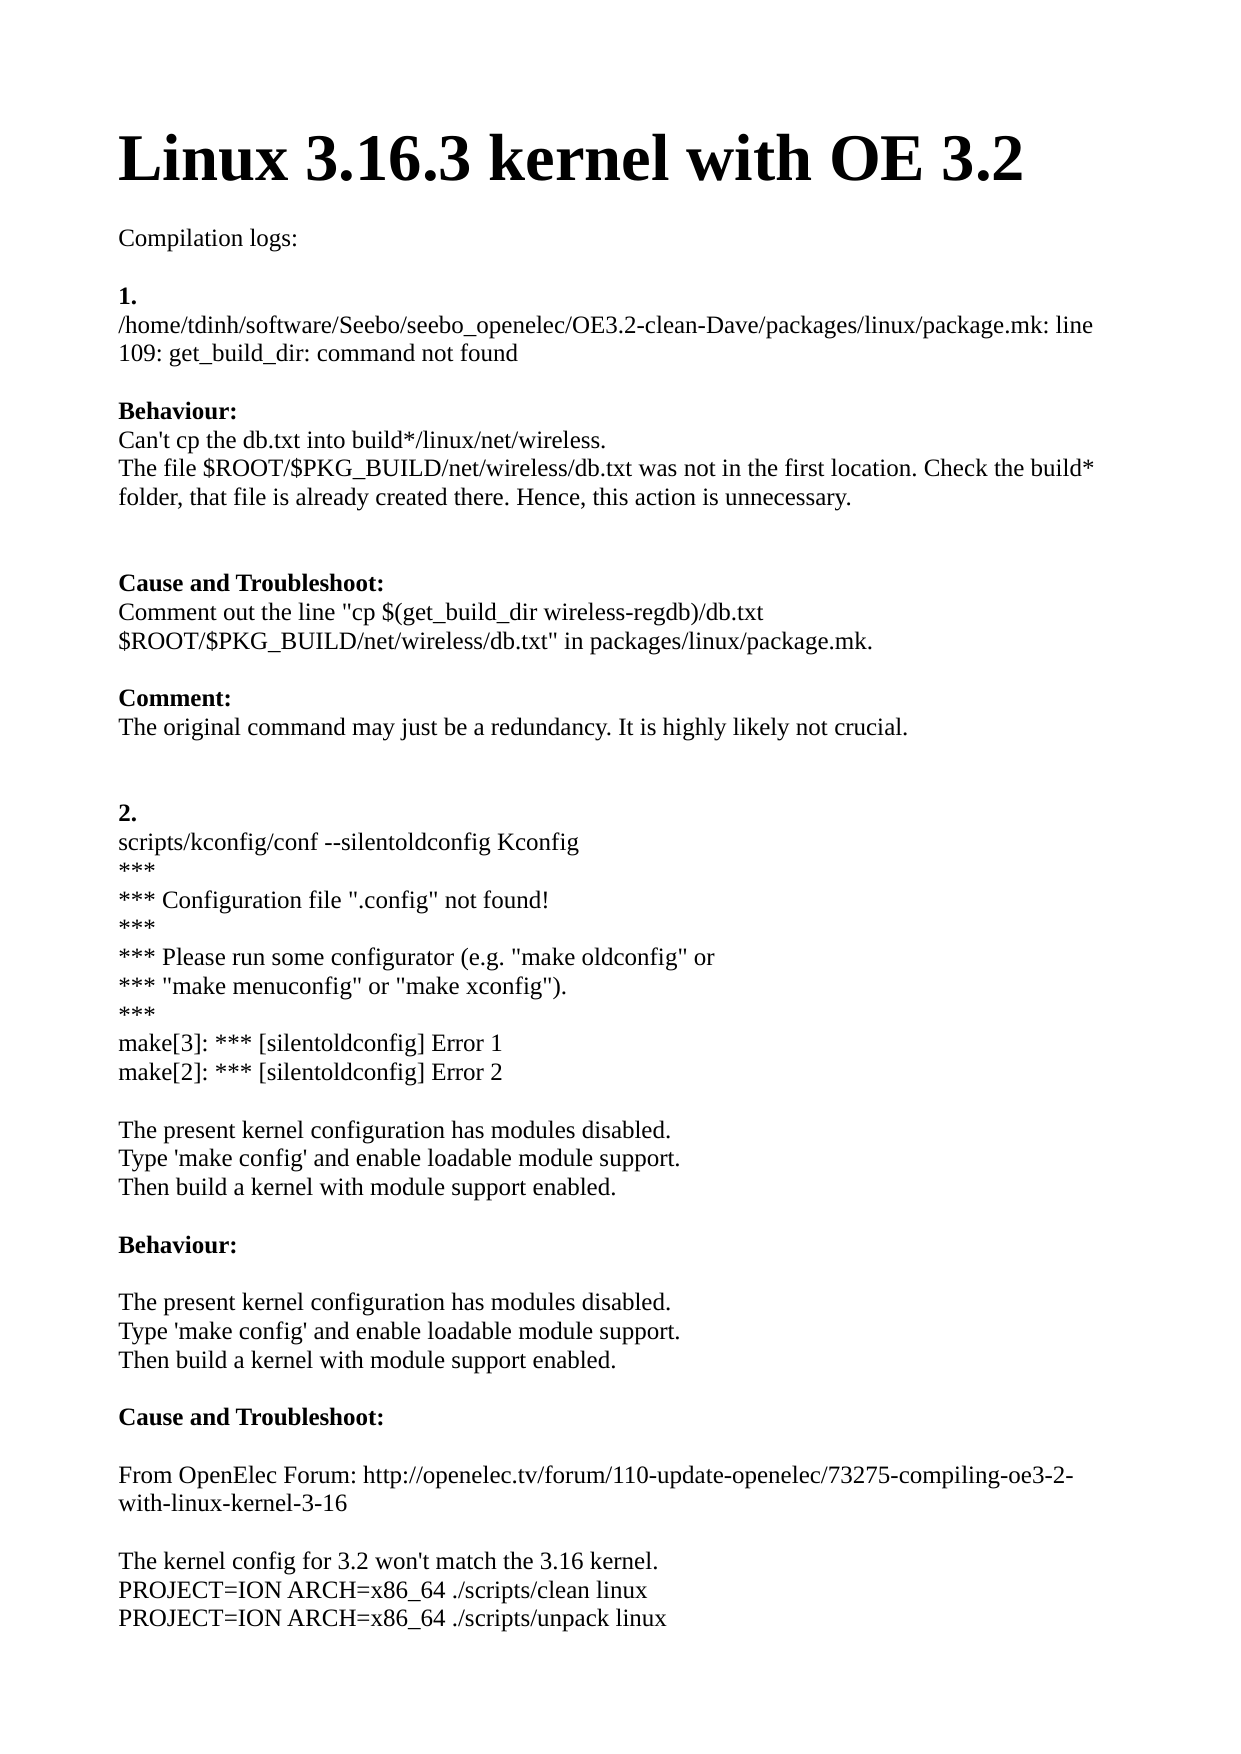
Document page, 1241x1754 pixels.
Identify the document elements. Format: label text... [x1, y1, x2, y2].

text Can't cp the db.txt into build*/linux/net/wireless. [118, 425, 1122, 453]
text Type 'make config' and enable loadable module support. [118, 1143, 1122, 1172]
text Behaviour: [118, 1230, 1122, 1258]
text The file $ROOT/$PKG_BUILD/net/wireless/db.txt was not in the first location. Check the build* folder, that file is already created there. Hence, this action is unnecessary. [118, 453, 1122, 511]
text Comment out the line "cp $(get_build_dir wireless-regdb)/db.txt $ROOT/$PKG_BUILD/net/wireless/db.txt" in packages/linux/package.mk. [118, 597, 1122, 655]
text Behaviour: [118, 396, 1122, 425]
text Compilation logs: [118, 223, 1122, 252]
text *** [118, 1000, 1122, 1028]
text scripts/kconfig/conf --silentoldconfig Kconfig [118, 827, 1122, 856]
text The present kernel configuration has modules disabled. [118, 1115, 1122, 1143]
text make[2]: *** [silentoldconfig] Error 2 [118, 1057, 1122, 1086]
text 1. [118, 281, 1122, 310]
text PROJECT=ION ARCH=x86_64 ./scripts/clean linux [118, 1575, 1122, 1603]
text Linux 3.16.3 kernel with OE 3.2 [118, 118, 1122, 195]
text The original command may just be a redundancy. It is highly likely not crucial. [118, 712, 1122, 741]
text *** [118, 856, 1122, 885]
text make[3]: *** [silentoldconfig] Error 1 [118, 1028, 1122, 1057]
text *** "make menuconfig" or "make xconfig"). [118, 971, 1122, 1000]
text *** Please run some configurator (e.g. "make oldconfig" or [118, 942, 1122, 971]
text Comment: [118, 683, 1122, 712]
text Cause and Troubleshoot: [118, 568, 1122, 597]
text The present kernel configuration has modules disabled. [118, 1287, 1122, 1316]
text From OpenElec Forum: http://openelec.tv/forum/110-update-openelec/73275-compiling-oe3-2-with-linux-kernel-3-16 [118, 1460, 1122, 1517]
text Then build a kernel with module support enabled. [118, 1172, 1122, 1201]
text *** [118, 913, 1122, 942]
text The kernel config for 3.2 won't match the 3.16 kernel. [118, 1546, 1122, 1575]
text PROJECT=ION ARCH=x86_64 ./scripts/unpack linux [118, 1603, 1122, 1632]
text *** Configuration file ".config" not found! [118, 885, 1122, 913]
text /home/tdinh/software/Seebo/seebo_openelec/OE3.2-clean-Dave/packages/linux/package.mk: line 109: get_build_dir: command not found [118, 310, 1122, 367]
text Type 'make config' and enable loadable module support. [118, 1316, 1122, 1345]
text Then build a kernel with module support enabled. [118, 1345, 1122, 1373]
text 2. [118, 798, 1122, 827]
text Cause and Troubleshoot: [118, 1402, 1122, 1431]
